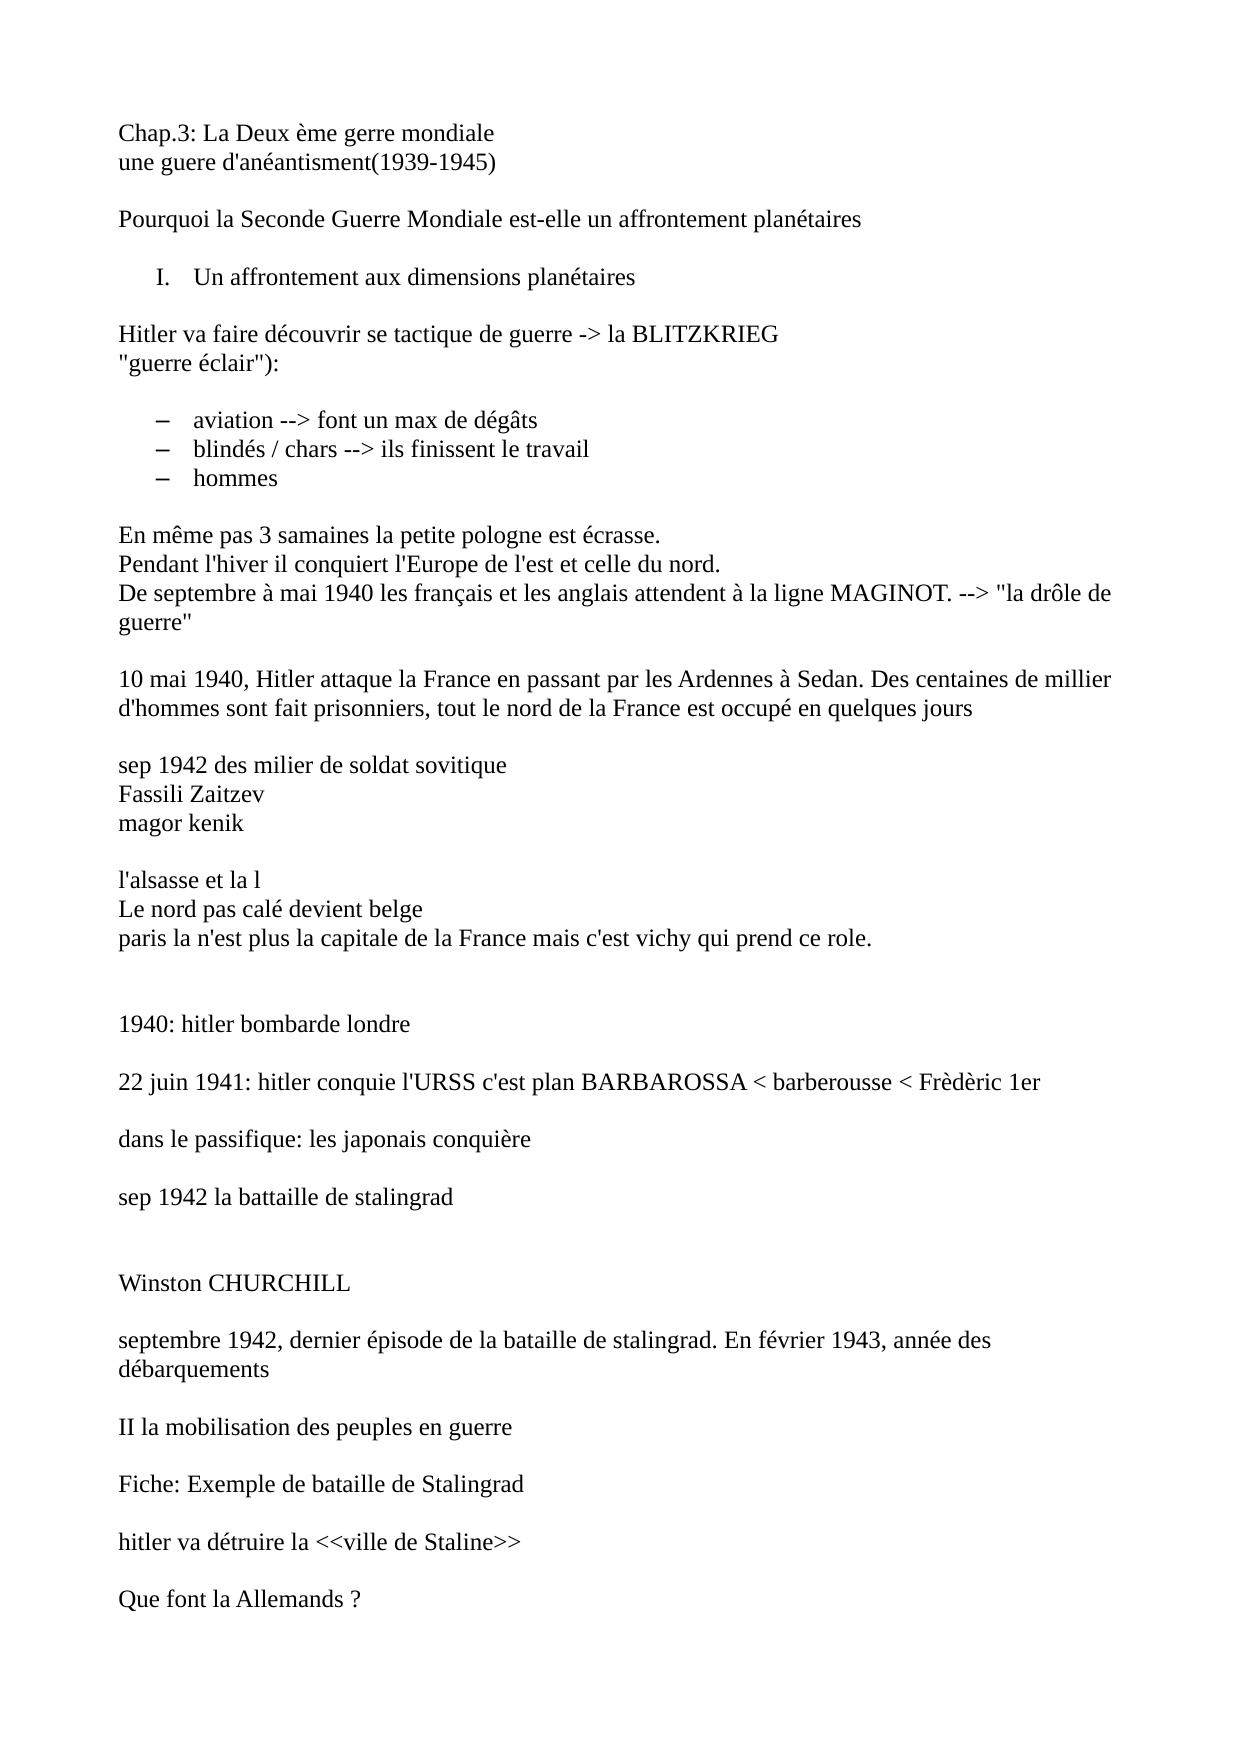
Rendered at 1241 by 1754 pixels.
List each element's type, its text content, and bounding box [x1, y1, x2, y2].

text Le nord pas calé devient belge [118, 894, 1122, 923]
text sep 1942 des milier de soldat sovitique [118, 751, 1122, 779]
text Hitler va faire découvrir se tactique de guerre -> la BLITZKRIEG [118, 319, 1122, 348]
text "guerre éclair"): [118, 348, 1122, 377]
text magor kenik [118, 808, 1122, 837]
text sep 1942 la battaille de stalingrad [118, 1182, 1122, 1211]
text Winston CHURCHILL [118, 1268, 1122, 1297]
text Pourquoi la Seconde Guerre Mondiale est-elle un affrontement planétaires [118, 204, 1122, 233]
text l'alsasse et la l [118, 866, 1122, 894]
text En même pas 3 samaines la petite pologne est écrasse. [118, 521, 1122, 549]
text Que font la Allemands ? [118, 1584, 1122, 1613]
text Fassili Zaitzev [118, 779, 1122, 808]
text une guere d'anéantisment(1939-1945) [118, 147, 1122, 176]
text Fiche: Exemple de bataille de Stalingrad [118, 1469, 1122, 1498]
text paris la n'est plus la capitale de la France mais c'est vichy qui prend ce role. [118, 923, 1122, 952]
text Pendant l'hiver il conquiert l'Europe de l'est et celle du nord. [118, 549, 1122, 578]
text De septembre à mai 1940 les français et les anglais attendent à la ligne MAGINOT. --> "la drôle de guerre" [118, 578, 1122, 636]
text II la mobilisation des peuples en guerre [118, 1412, 1122, 1441]
list blindés / chars --> ils finissent le travail [156, 434, 1122, 463]
text dans le passifique: les japonais conquière [118, 1124, 1122, 1153]
text 1940: hitler bombarde londre [118, 1009, 1122, 1038]
text Chap.3: La Deux ème gerre mondiale [118, 118, 1122, 147]
text hitler va détruire la <<ville de Staline>> [118, 1527, 1122, 1556]
text 10 mai 1940, Hitler attaque la France en passant par les Ardennes à Sedan. Des centaines de millier d'hommes sont fait prisonniers, tout le nord de la France est occupé en quelques jours [118, 664, 1122, 722]
text septembre 1942, dernier épisode de la bataille de stalingrad. En février 1943, année des débarquements [118, 1326, 1122, 1383]
list aviation --> font un max de dégâts [156, 406, 1122, 434]
list Un affrontement aux dimensions planétaires [156, 262, 1122, 291]
list hommes [156, 463, 1122, 492]
text 22 juin 1941: hitler conquie l'URSS c'est plan BARBAROSSA < barberousse < Frèdèric 1er [118, 1067, 1122, 1096]
